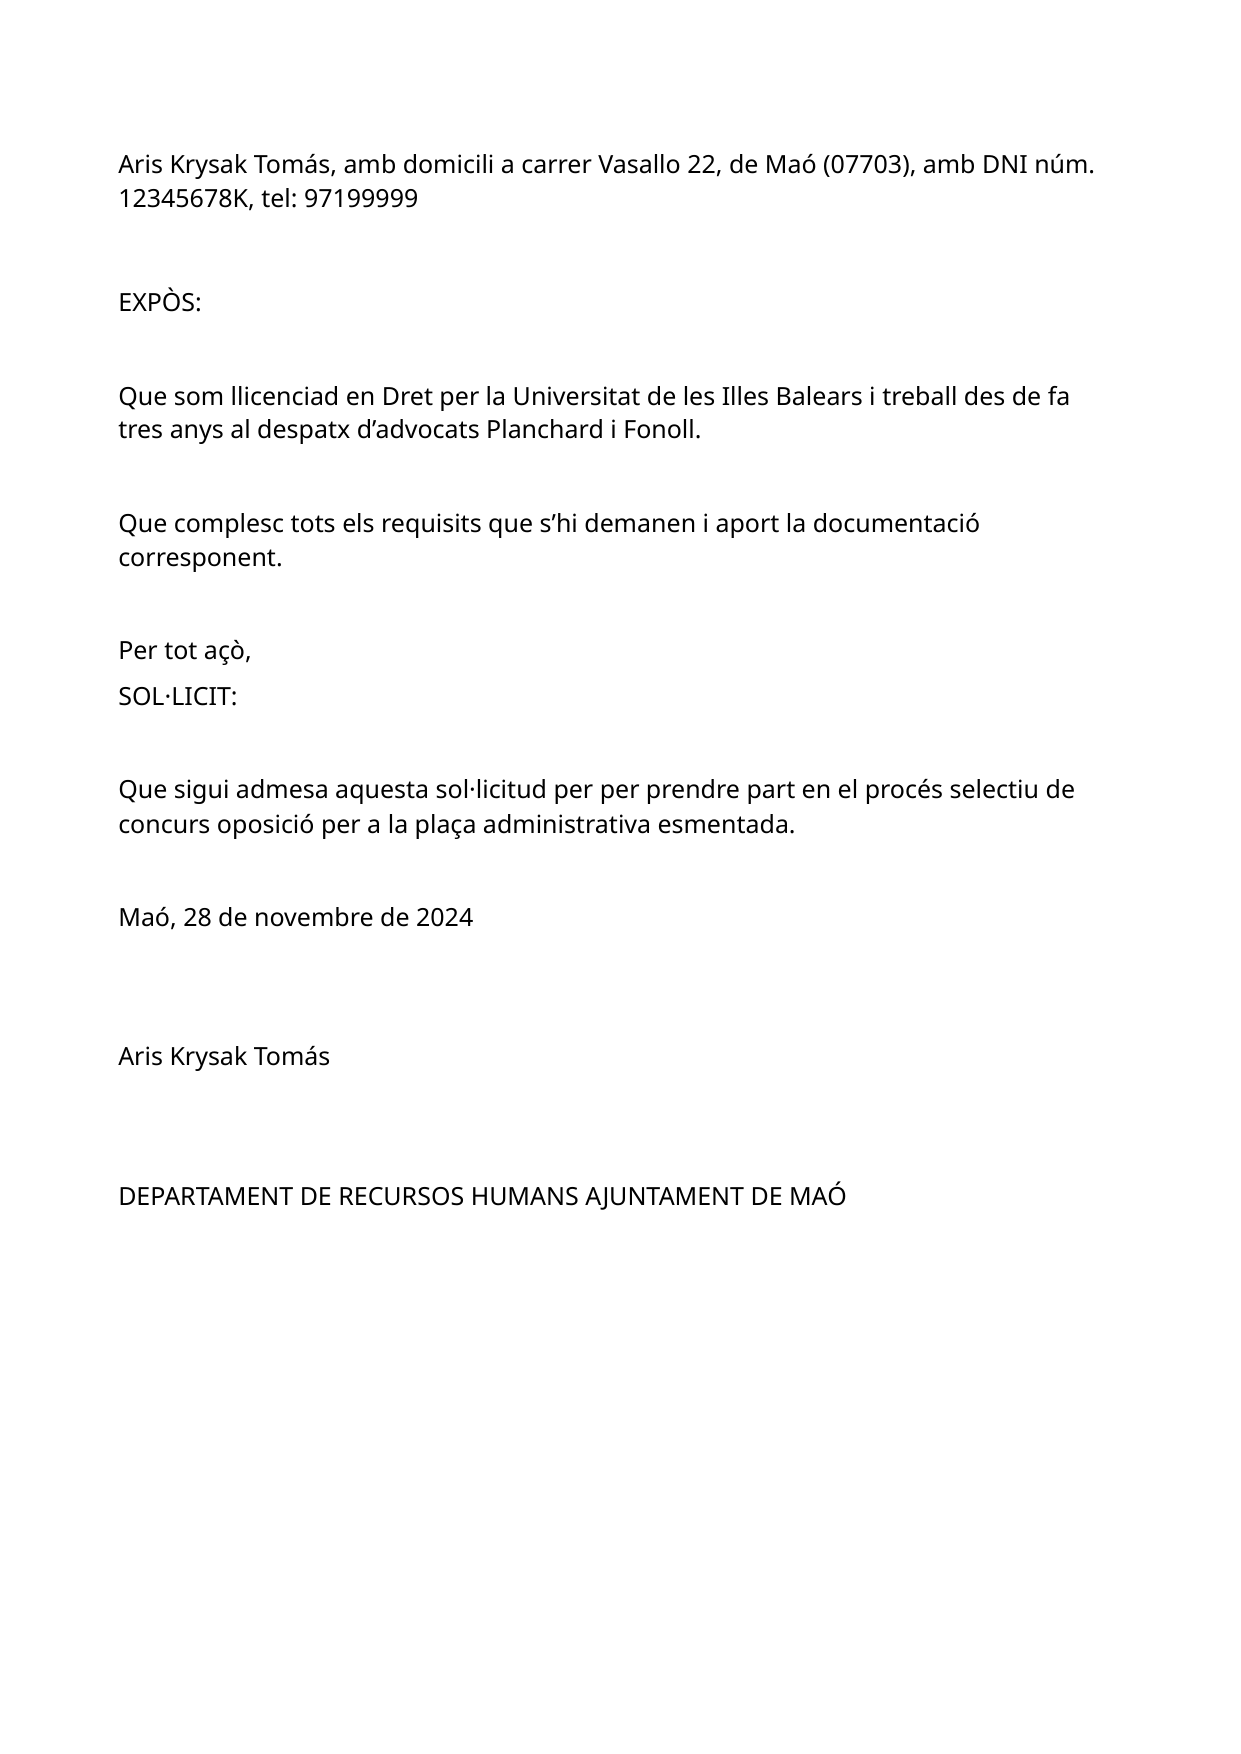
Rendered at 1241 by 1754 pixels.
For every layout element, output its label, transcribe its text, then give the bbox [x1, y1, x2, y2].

text Que som llicenciad en Dret per la Universitat de les Illes Balears i treball des de fa tres anys al despatx d’advocats Planchard i Fonoll. [118, 378, 1122, 446]
text EXPÒS: [118, 285, 1122, 319]
text Que sigui admesa aquesta sol·licitud per per prendre part en el procés selectiu de concurs oposició per a la plaça administrativa esmentada. [118, 772, 1122, 840]
text SOL·LICIT: [118, 679, 1122, 713]
text DEPARTAMENT DE RECURSOS HUMANS AJUNTAMENT DE MAÓ [118, 1179, 1122, 1213]
text Per tot açò, [118, 632, 1122, 667]
text Que complesc tots els requisits que s’hi demanen i aport la documentació corresponent. [118, 505, 1122, 573]
text Aris Krysak Tomás [118, 1039, 1122, 1073]
text Aris Krysak Tomás, amb domicili a carrer Vasallo 22, de Maó (07703), amb DNI núm. 12345678K, tel: 97199999 [118, 147, 1122, 215]
text Maó, 28 de novembre de 2024 [118, 899, 1122, 933]
